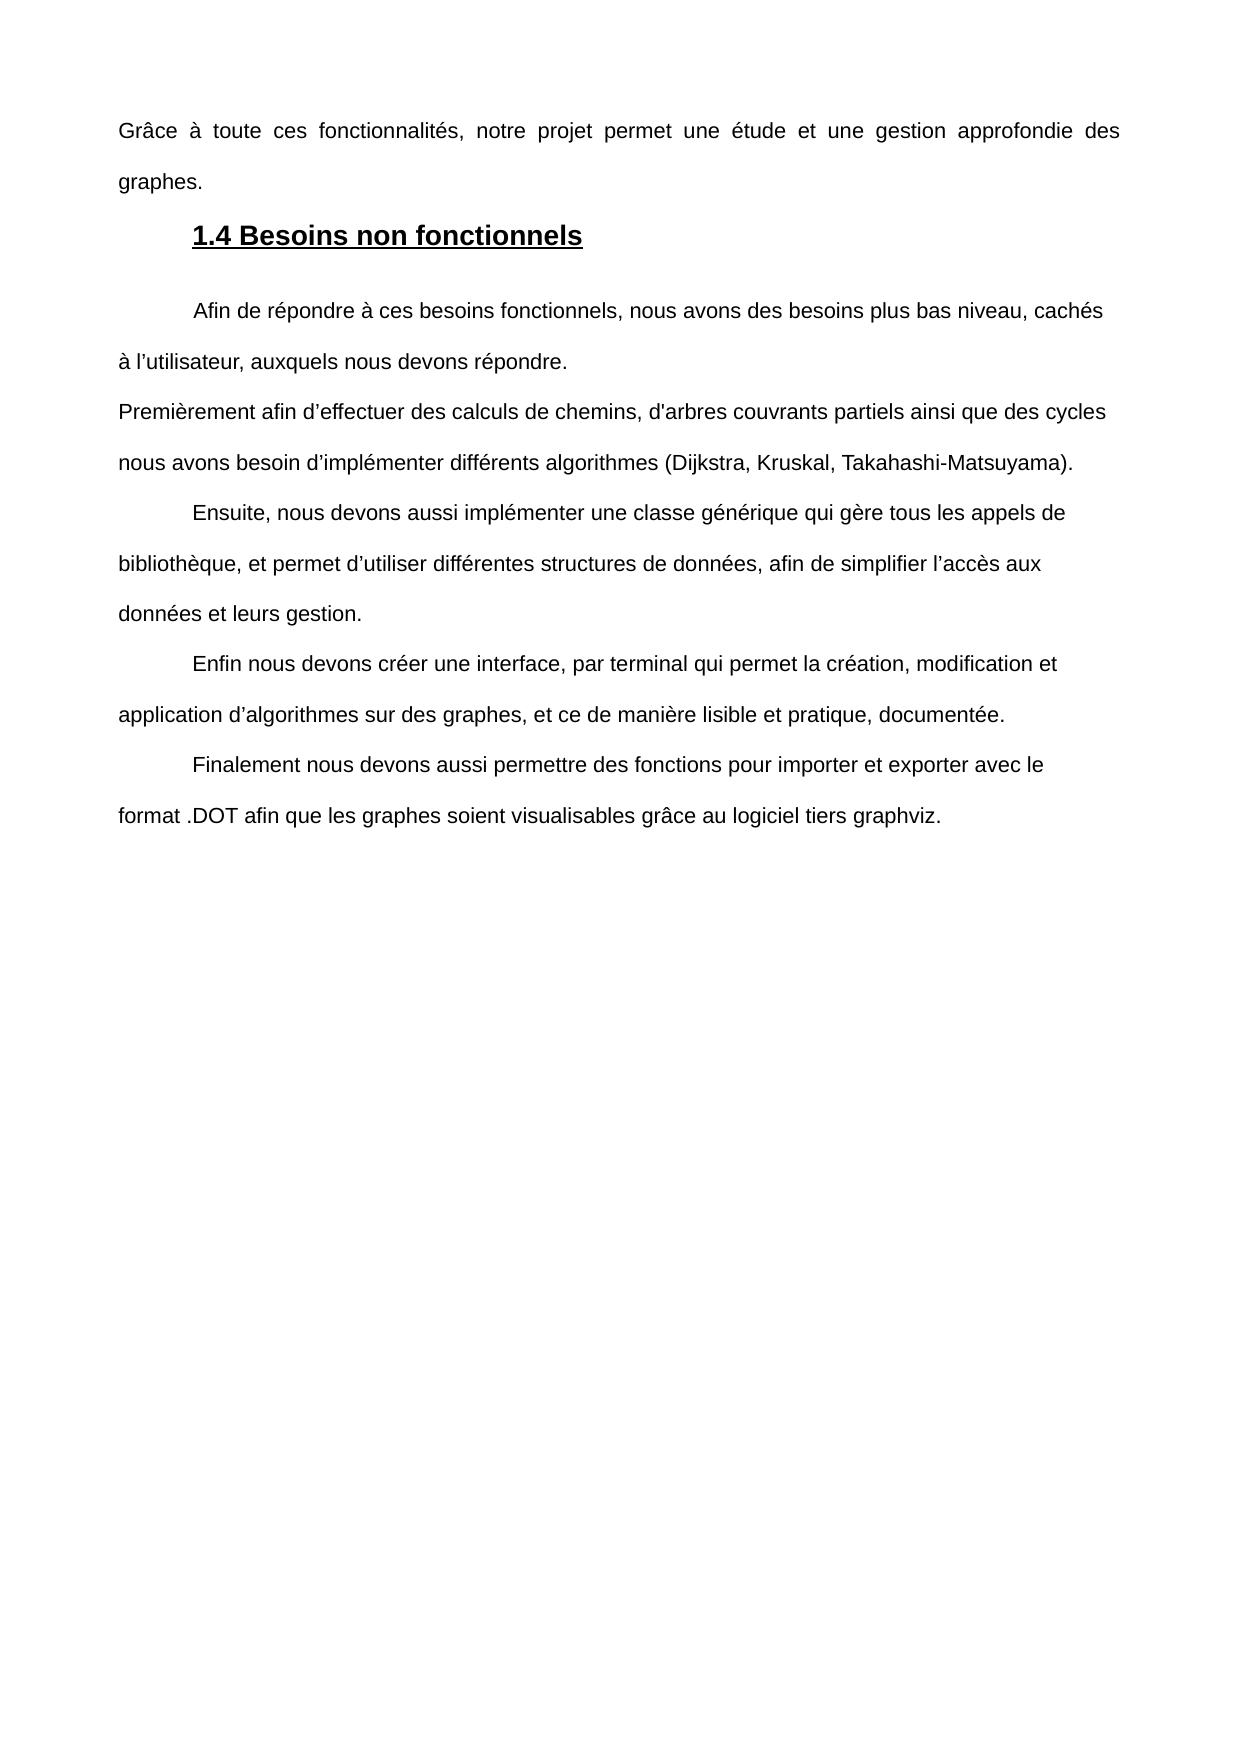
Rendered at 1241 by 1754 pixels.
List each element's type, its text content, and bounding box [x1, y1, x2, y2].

text Ensuite, nous devons aussi implémenter une classe générique qui gère tous les appels de bibliothèque, et permet d’utiliser différentes structures de données, afin de simplifier l’accès aux données et leurs gestion. [118, 500, 1122, 626]
text Enfin nous devons créer une interface, par terminal qui permet la création, modification et application d’algorithmes sur des graphes, et ce de manière lisible et pratique, documentée. [118, 651, 1122, 727]
text Premièrement afin d’effectuer des calculs de chemins, d'arbres couvrants partiels ainsi que des cycles nous avons besoin d’implémenter différents algorithmes (Dijkstra, Kruskal, Takahashi-Matsuyama). [118, 399, 1122, 475]
text Grâce à toute ces fonctionnalités, notre projet permet une étude et une gestion approfondie des graphes. [118, 118, 1122, 194]
text 1.4 Besoins non fonctionnels [118, 219, 1122, 251]
text Afin de répondre à ces besoins fonctionnels, nous avons des besoins plus bas niveau, cachés à l’utilisateur, auxquels nous devons répondre. [118, 298, 1122, 374]
text Finalement nous devons aussi permettre des fonctions pour importer et exporter avec le format .DOT afin que les graphes soient visualisables grâce au logiciel tiers graphviz. [118, 752, 1122, 828]
